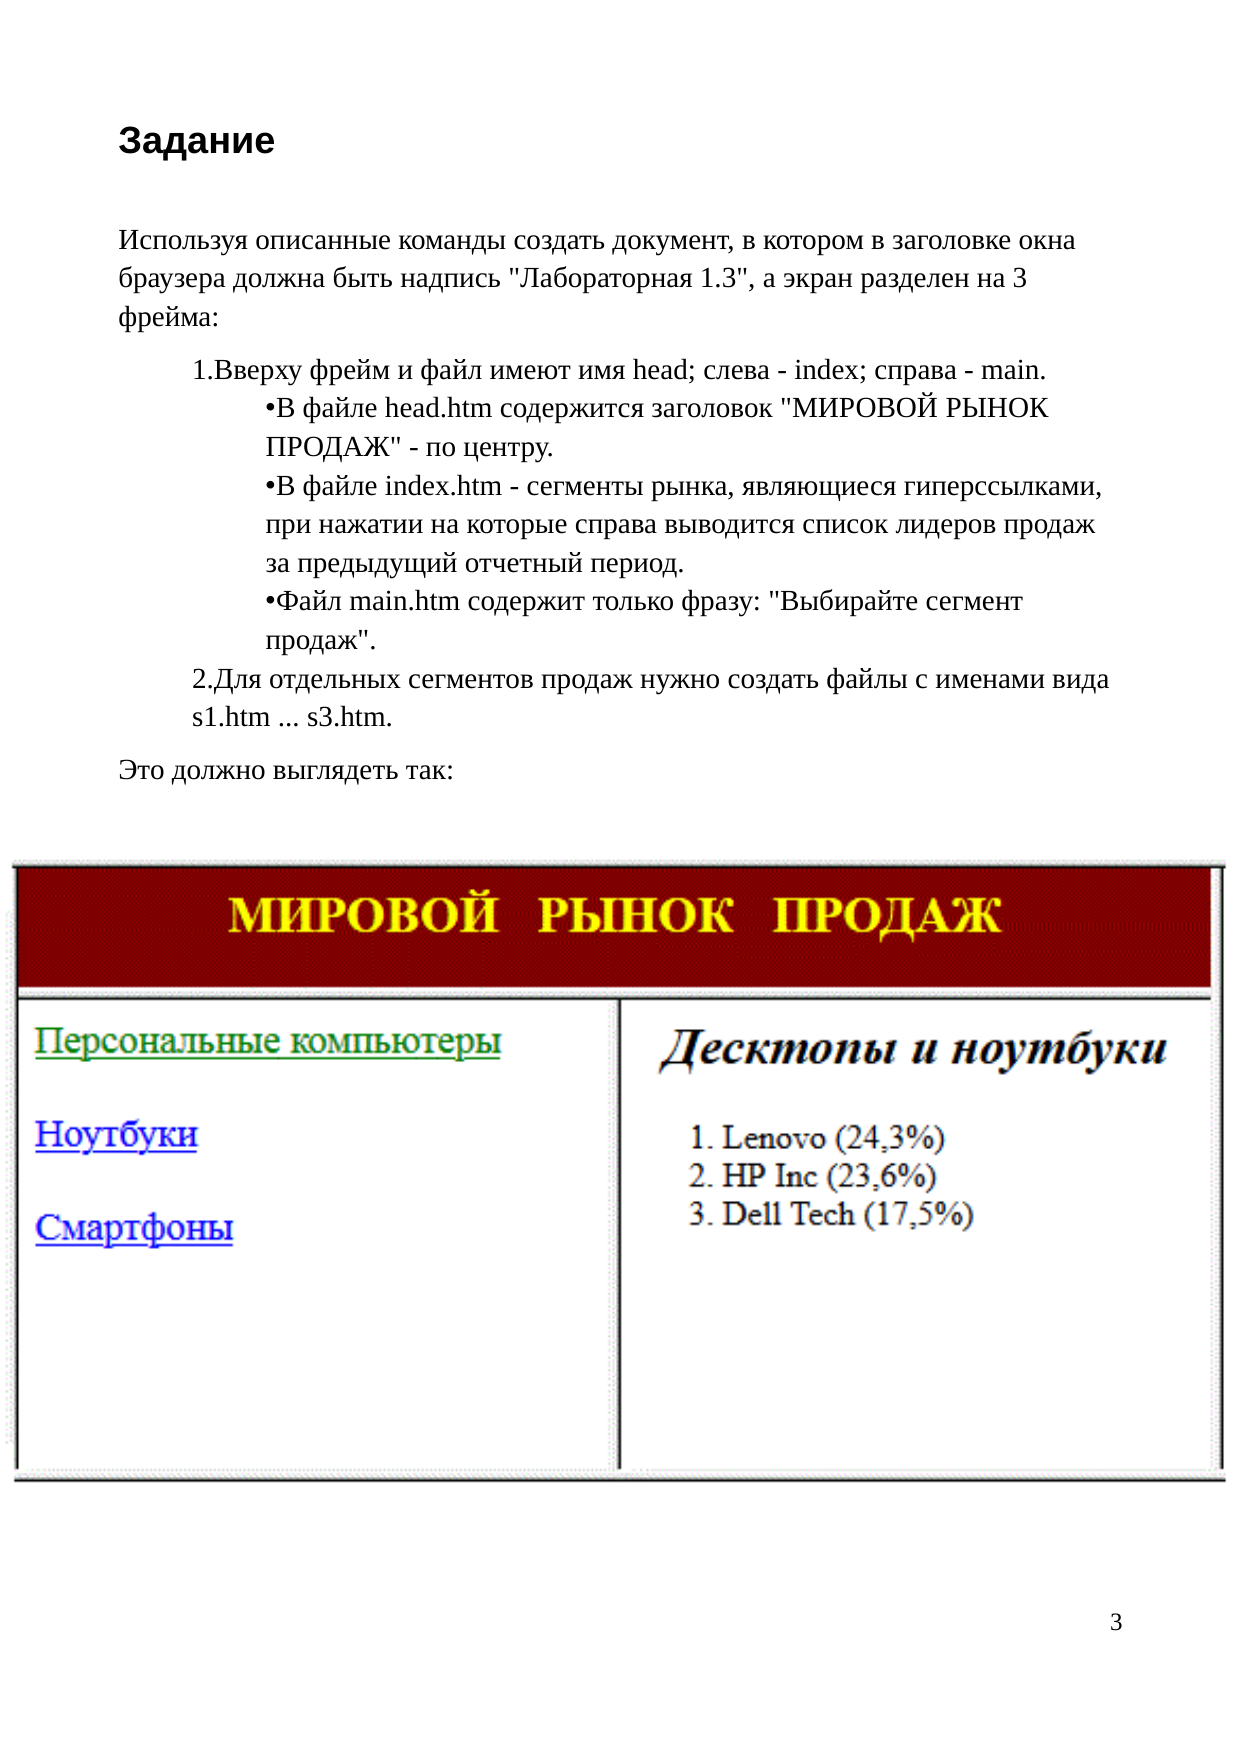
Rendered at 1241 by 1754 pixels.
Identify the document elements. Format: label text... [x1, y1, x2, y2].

text Используя описанные команды создать документ, в котором в заголовке окна браузера должна быть надпись "Лабораторная 1.3", а экран разделен на 3 фрейма: [118, 222, 1122, 332]
list Файл main.htm содержит только фразу: "Выбирайте сегмент продаж". [118, 583, 1122, 656]
list В файле head.htm содержится заголовок "МИРОВОЙ РЫНОК ПРОДАЖ" - по центру. [118, 391, 1122, 463]
text Это должно выглядеть так: [118, 752, 1122, 786]
list В файле index.htm - сегменты рынка, являющиеся гиперссылками, при нажатии на которые справа выводится список лидеров продаж за предыдущий отчетный период. [118, 468, 1122, 578]
subtitle Задание [118, 118, 1122, 162]
list Вверху фрейм и файл имеют имя head; слева - index; справа - main. [118, 352, 1122, 386]
picture [0, 820, 1241, 1529]
list Для отдельных сегментов продаж нужно создать файлы с именами вида s1.htm ... s3.htm. [118, 661, 1122, 733]
